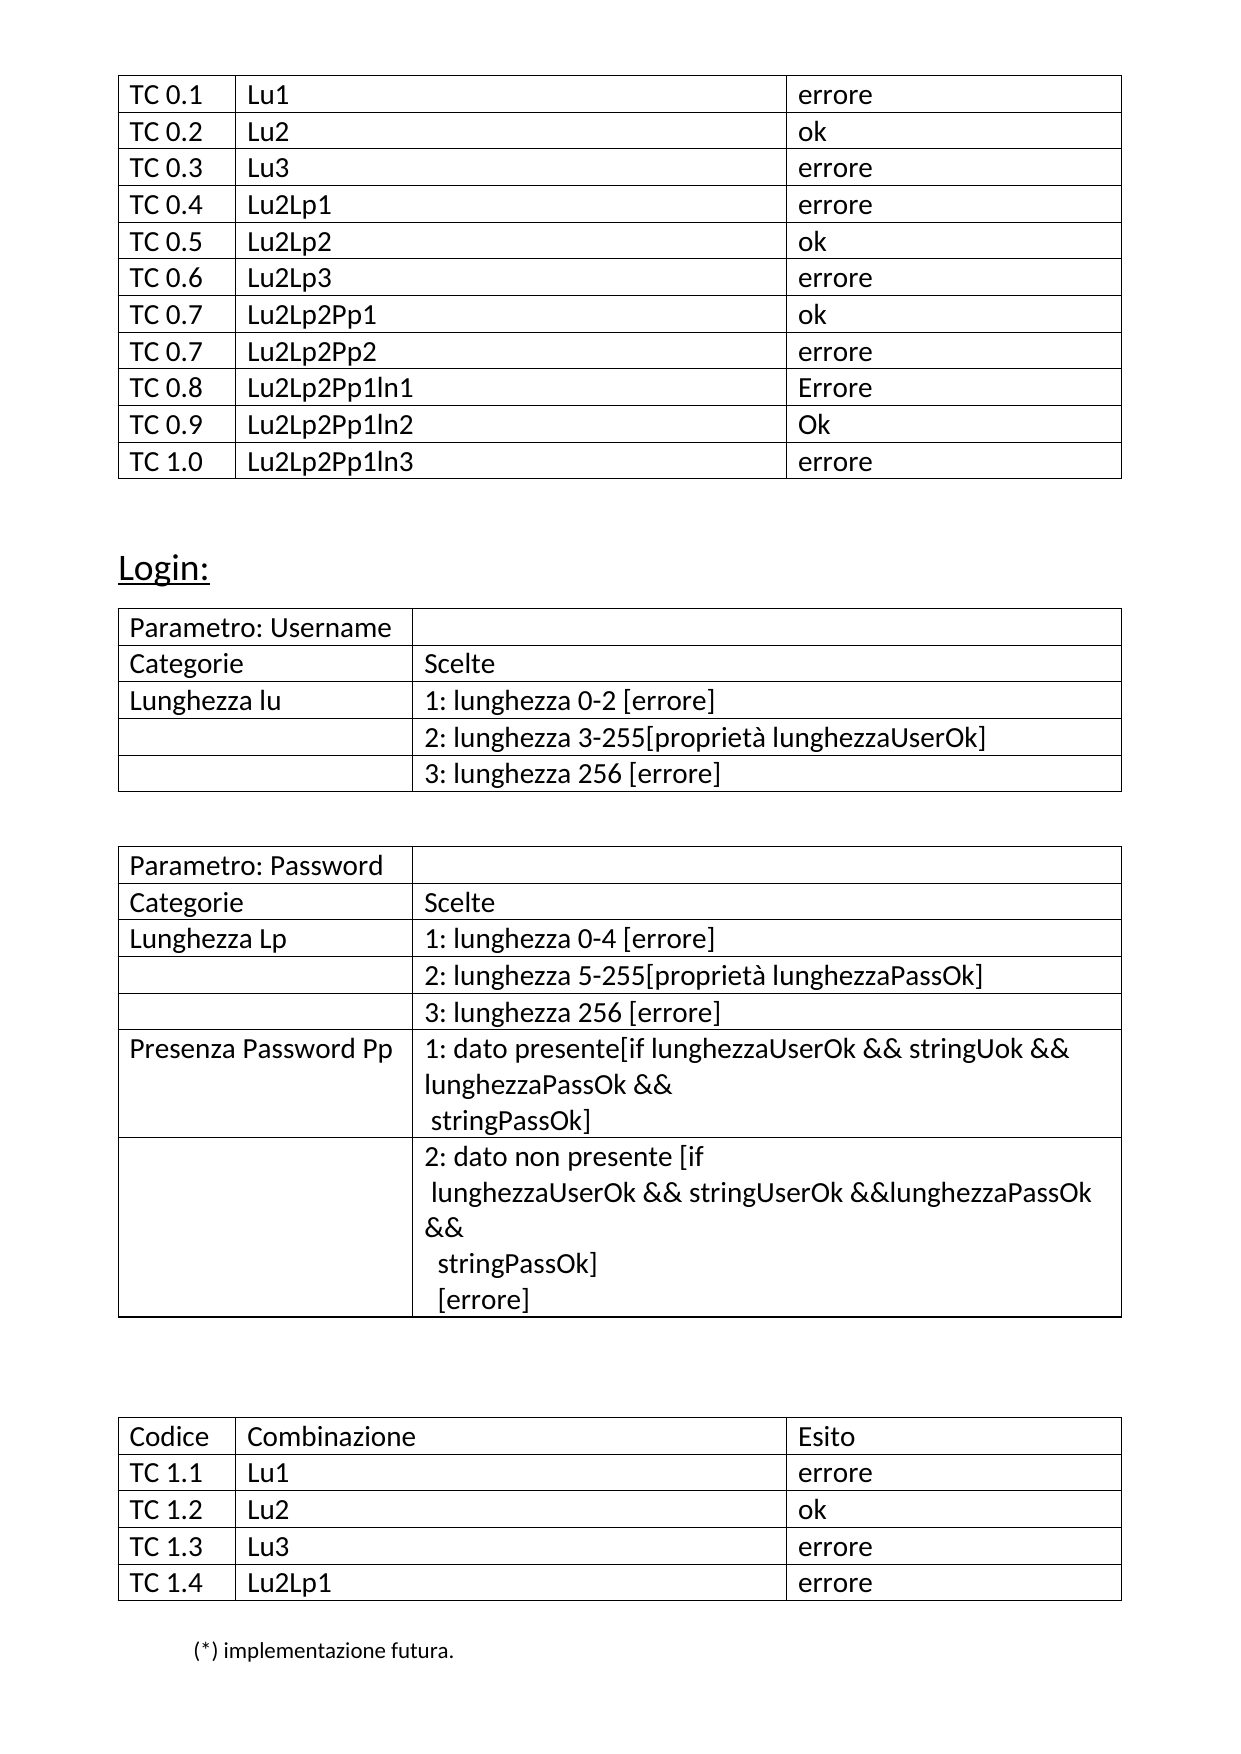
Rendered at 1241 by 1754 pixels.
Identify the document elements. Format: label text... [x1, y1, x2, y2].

table_header [413, 609, 1121, 644]
table_cell TC 0.7 [119, 296, 235, 332]
table_cell [119, 1138, 412, 1316]
table_cell 1: dato presente[if lunghezzaUserOk && stringUok && lunghezzaPassOk && stringPassOk] [413, 1030, 1121, 1137]
table_cell TC 1.2 [119, 1491, 235, 1527]
table_cell Lu2Lp2Pp1ln2 [236, 406, 786, 442]
table_cell Lu2Lp1 [236, 186, 786, 222]
table_cell 1: lunghezza 0-2 [errore] [413, 682, 1121, 718]
table_cell Errore [787, 369, 1121, 405]
table_cell TC 0.3 [119, 149, 235, 185]
table_cell errore [787, 1455, 1121, 1490]
table_cell errore [787, 333, 1121, 368]
table_cell Lu2Lp2Pp1ln1 [236, 369, 786, 405]
table_cell 3: lunghezza 256 [errore] [413, 994, 1121, 1029]
table_cell Lu2Lp1 [236, 1565, 786, 1600]
table_cell errore [787, 1528, 1121, 1563]
table_cell Lu2Lp2 [236, 223, 786, 258]
table_cell ok [787, 296, 1121, 332]
table_header Codice [119, 1418, 235, 1453]
table_header Combinazione [236, 1418, 786, 1453]
table_cell Lu2Lp2Pp2 [236, 333, 786, 368]
table_cell Lu2 [236, 113, 786, 148]
table_cell errore [787, 443, 1121, 478]
table_cell TC 0.6 [119, 259, 235, 295]
table_cell Lu1 [236, 76, 786, 112]
table_cell Lu3 [236, 149, 786, 185]
table_cell Scelte [413, 646, 1121, 681]
table_cell Lu2Lp2Pp1 [236, 296, 786, 332]
text Login: [118, 544, 1122, 589]
table_cell ok [787, 113, 1121, 148]
table_cell TC 0.1 [119, 76, 235, 112]
table_cell TC 0.8 [119, 369, 235, 405]
table_cell errore [787, 76, 1121, 112]
table_cell ok [787, 223, 1121, 258]
table_cell errore [787, 1565, 1121, 1600]
table_cell TC 1.0 [119, 443, 235, 478]
table_cell errore [787, 259, 1121, 295]
table_cell Lu2 [236, 1491, 786, 1527]
table_cell Lu2Lp2Pp1ln3 [236, 443, 786, 478]
table_cell TC 0.5 [119, 223, 235, 258]
table_cell [119, 994, 412, 1029]
table_cell TC 0.9 [119, 406, 235, 442]
table_cell Lu1 [236, 1455, 786, 1490]
table_cell 3: lunghezza 256 [errore] [413, 756, 1121, 791]
table_cell TC 0.7 [119, 333, 235, 368]
table_cell Ok [787, 406, 1121, 442]
table_cell TC 1.4 [119, 1565, 235, 1600]
table_cell errore [787, 186, 1121, 222]
table_cell Scelte [413, 884, 1121, 919]
table_cell [119, 719, 412, 754]
table_cell errore [787, 149, 1121, 185]
table_header [413, 847, 1121, 883]
table_cell Lu2Lp3 [236, 259, 786, 295]
table_cell Lu3 [236, 1528, 786, 1563]
table_cell Lunghezza lu [119, 682, 412, 718]
table_cell 2: lunghezza 5-255[proprietà lunghezzaPassOk] [413, 957, 1121, 993]
table_cell ok [787, 1491, 1121, 1527]
table_cell 2: dato non presente [if lunghezzaUserOk && stringUserOk &&lunghezzaPassOk && stringPassOk] [errore] [413, 1138, 1121, 1316]
table_cell Presenza Password Pp [119, 1030, 412, 1137]
table_cell TC 0.4 [119, 186, 235, 222]
table_cell [119, 957, 412, 993]
table_cell TC 1.3 [119, 1528, 235, 1563]
table_header Esito [787, 1418, 1121, 1453]
table_cell TC 1.1 [119, 1455, 235, 1490]
table_cell TC 0.2 [119, 113, 235, 148]
table_cell 1: lunghezza 0-4 [errore] [413, 920, 1121, 956]
table_cell [119, 756, 412, 791]
table_cell Categorie [119, 884, 412, 919]
table_header Parametro: Password [119, 847, 412, 883]
table_cell 2: lunghezza 3-255[proprietà lunghezzaUserOk] [413, 719, 1121, 754]
table_cell Lunghezza Lp [119, 920, 412, 956]
table_header Parametro: Username [119, 609, 412, 644]
table_cell Categorie [119, 646, 412, 681]
